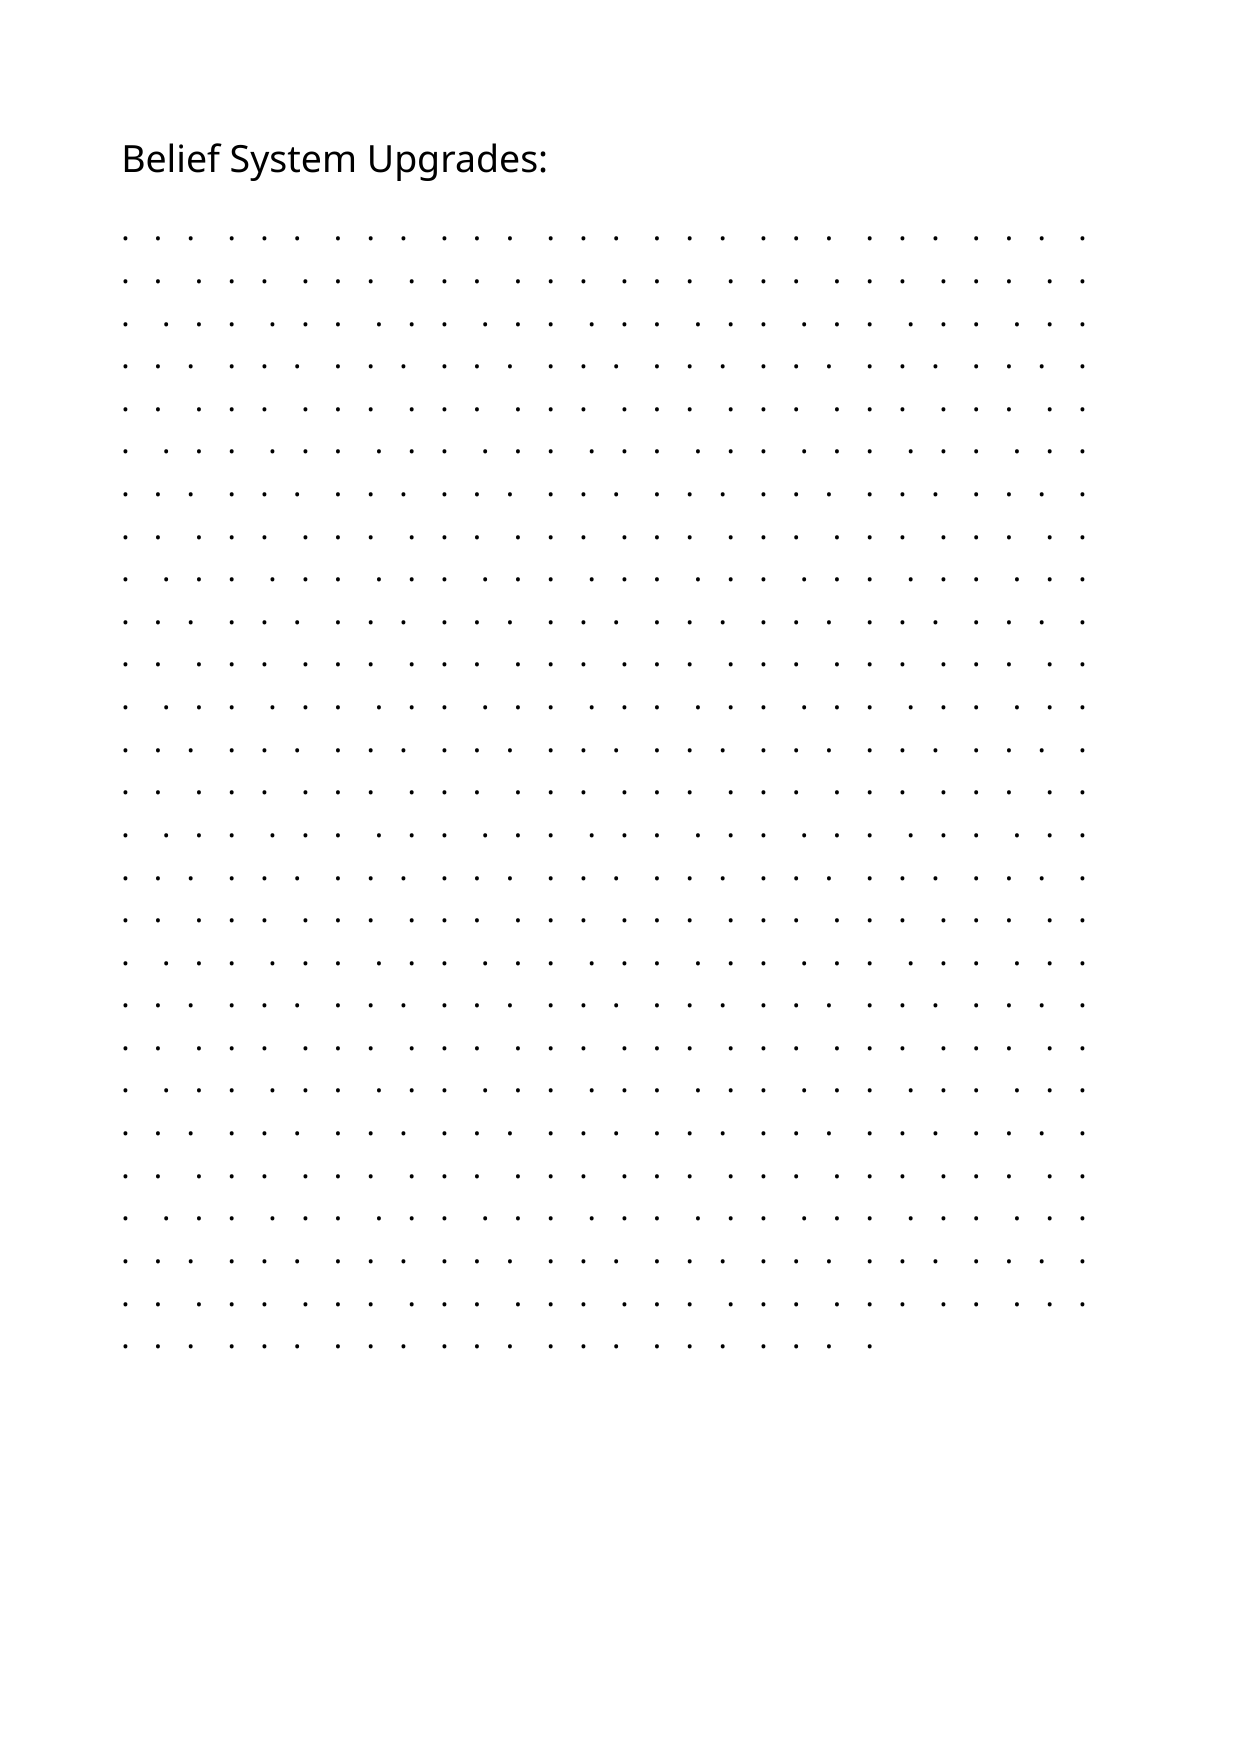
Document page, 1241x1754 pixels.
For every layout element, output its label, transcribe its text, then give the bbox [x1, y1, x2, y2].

text . . . . . . . . . . . . . . . . . . . . . . . . . . . . . . . . . . . . . . . . . . . . . . . . . . . . . . . . . . . . . . . . . . . . . . . . . . . . . . . . . . . . . . . . . . . . . . . . . . . . . . . . . . . . . . . . . . . . . . . . . . . . . . . . . . . . . . . . . . . . . . . . . . . . . . . . . . . . . . . . . . . . . . . . . . . . . . . . . . . . . . . . . . . . . . . . . . . . . . . . . . . . . . . . . . . . . . . . . . . . . . . . . . . . . . . . . . . . . . . . . . . . . . . . . . . . . . . . . . . . . . . . . . . . . . . . . . . . . . . . . . . . . . . . . . . . . . . . . . . . . . . . . . . . . . . . . . . . . . . . . . . . . . . . . . . . . . . . . . . . . . . . . . . . . . . . . . . . . . . . . . . . . . . . . . . . . . . . . . . . . . . . . . . . . . . . . . . . . . . . . . . . . . . . . . . . . . . . . . . . . . . . . . . . . . . . . . . . . . . . . . . . . . . . . . . . . . . . . . . . . . . . . . . . . . . . . . . . . . . . . . . . . . . . . . . . . . . . . . . . . . . . . . . . . . . . . . . . . . . . . . . . . . . . . . . . . . . . . . . . . . . . . . . . . . . . . . . . . . . . . . . . . . . . . . . . . . . . . . . . . . . . . . . . . . . . . . . . . . . . . . . . . . . . . . . . . . . . . . . . . . . . . . . . . . . . . . . . . . . . . . . . . . . . . . . . . . . . . . . . . . . . . . . . . . . . . . . . . . . . . . . . . . . . . . . . . . . . . . . . . . . . . . . . . . . . . . . . . . . . . . . . . . . . . . . . . . . . . . . . . . . . . . . . . . [121, 207, 1119, 1358]
text Belief System Upgrades: [121, 133, 1119, 184]
